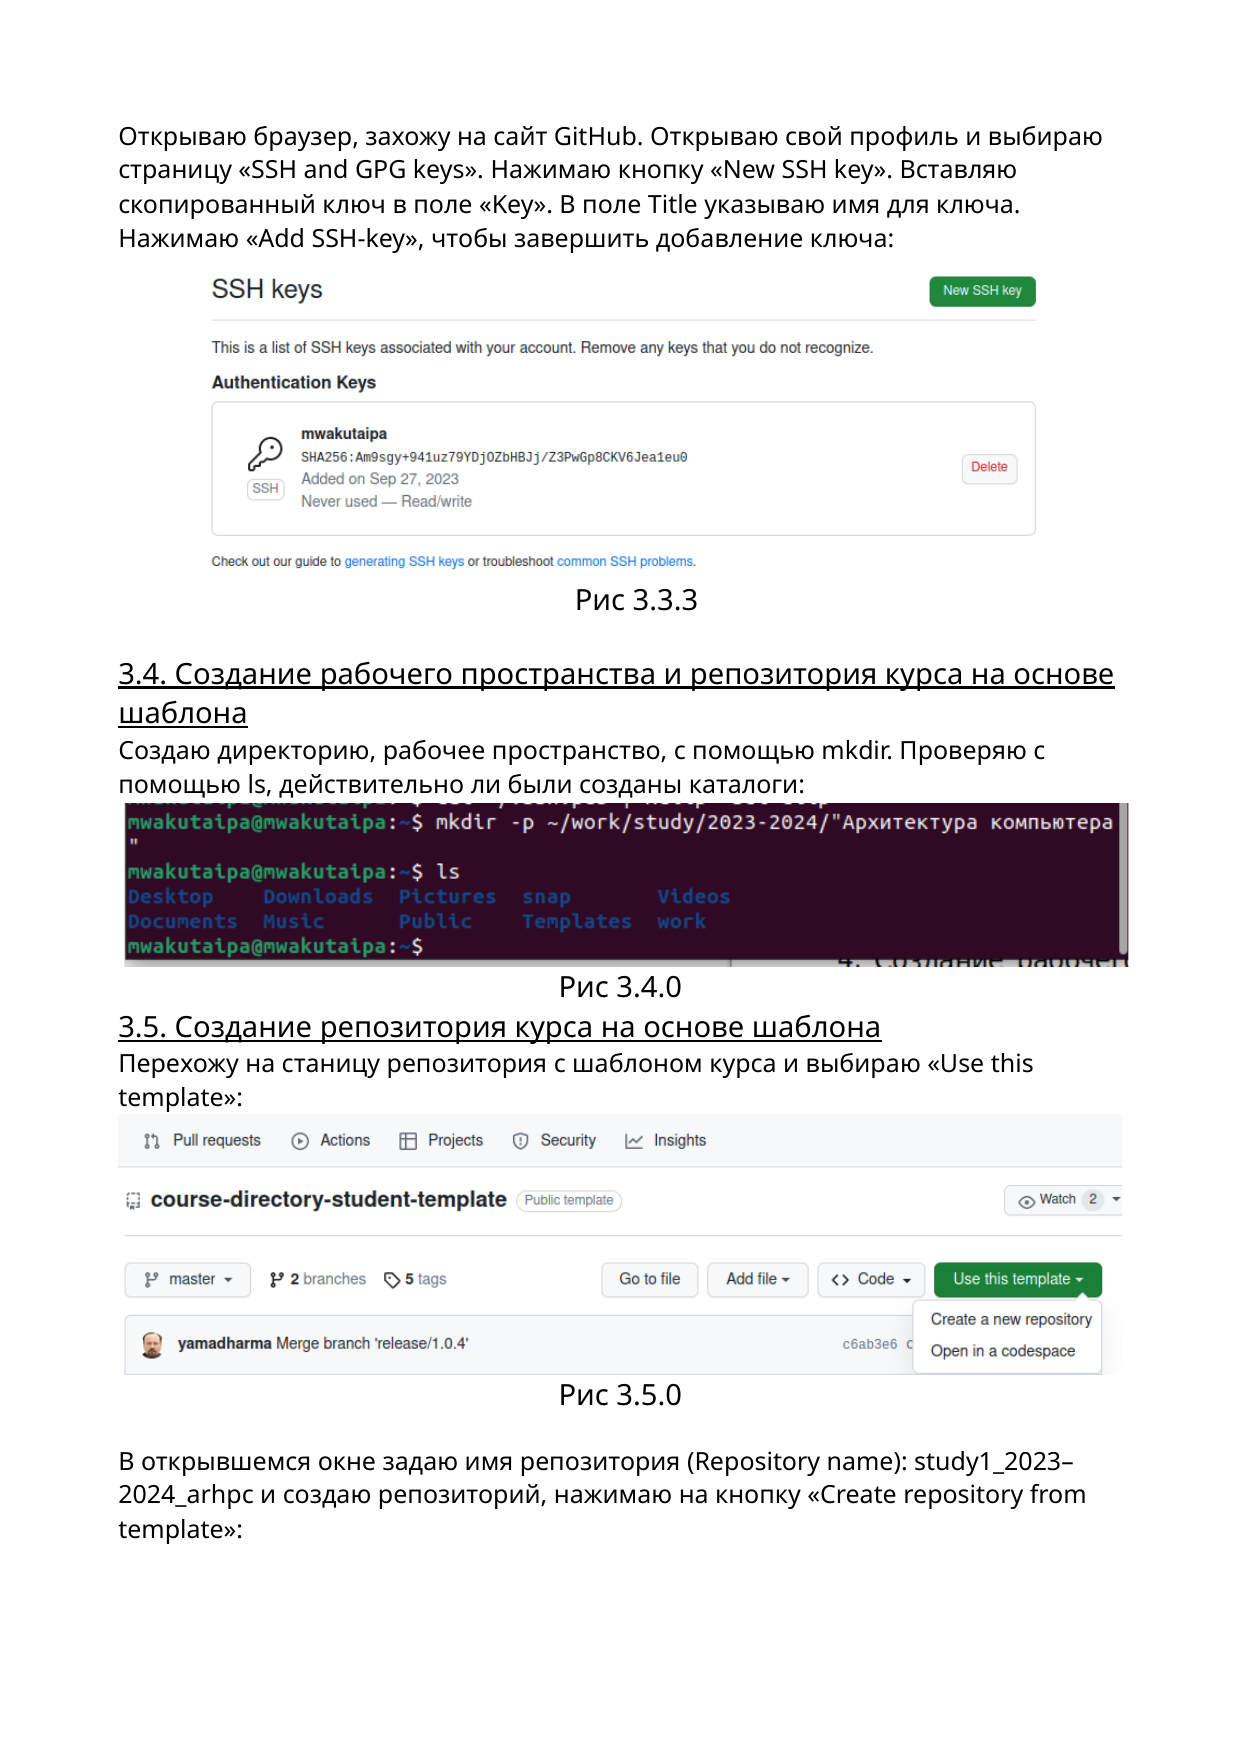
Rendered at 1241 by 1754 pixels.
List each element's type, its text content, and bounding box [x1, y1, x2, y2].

text Рис 3.4.0 [118, 800, 1122, 1006]
text 3.4. Создание рабочего пространства и репозитория курса на основе шаблона [118, 653, 1122, 732]
picture [124, 803, 1129, 967]
picture [188, 254, 1052, 580]
text 3.5. Создание репозитория курса на основе шаблона [118, 1006, 1122, 1046]
text Открываю браузер, захожу на сайт GitHub. Открываю свой профиль и выбираю страницу «SSH and GPG keys». Нажимаю кнопку «New SSH key». Вставляю скопированный ключ в поле «Key». В поле Title указываю имя для ключа. Нажимаю «Add SSH-key», чтобы завершить добавление ключа: [118, 118, 1122, 254]
text В открывшемся окне задаю имя репозитория (Repository name): study1_2023–2024_arhpc и создаю репозиторий, нажимаю на кнопку «Create repository from template»: [118, 1443, 1122, 1545]
text Рис 3.3.3 [118, 254, 1122, 619]
text Перехожу на станицу репозитория с шаблоном курса и выбираю «Use this template»: [118, 1046, 1122, 1114]
picture [118, 1114, 1123, 1375]
text Рис 3.5.0 [118, 1375, 1122, 1414]
text Создаю директорию, рабочее пространство, с помощью mkdir. Проверяю с помощью ls, действительно ли были созданы каталоги: [118, 732, 1122, 800]
